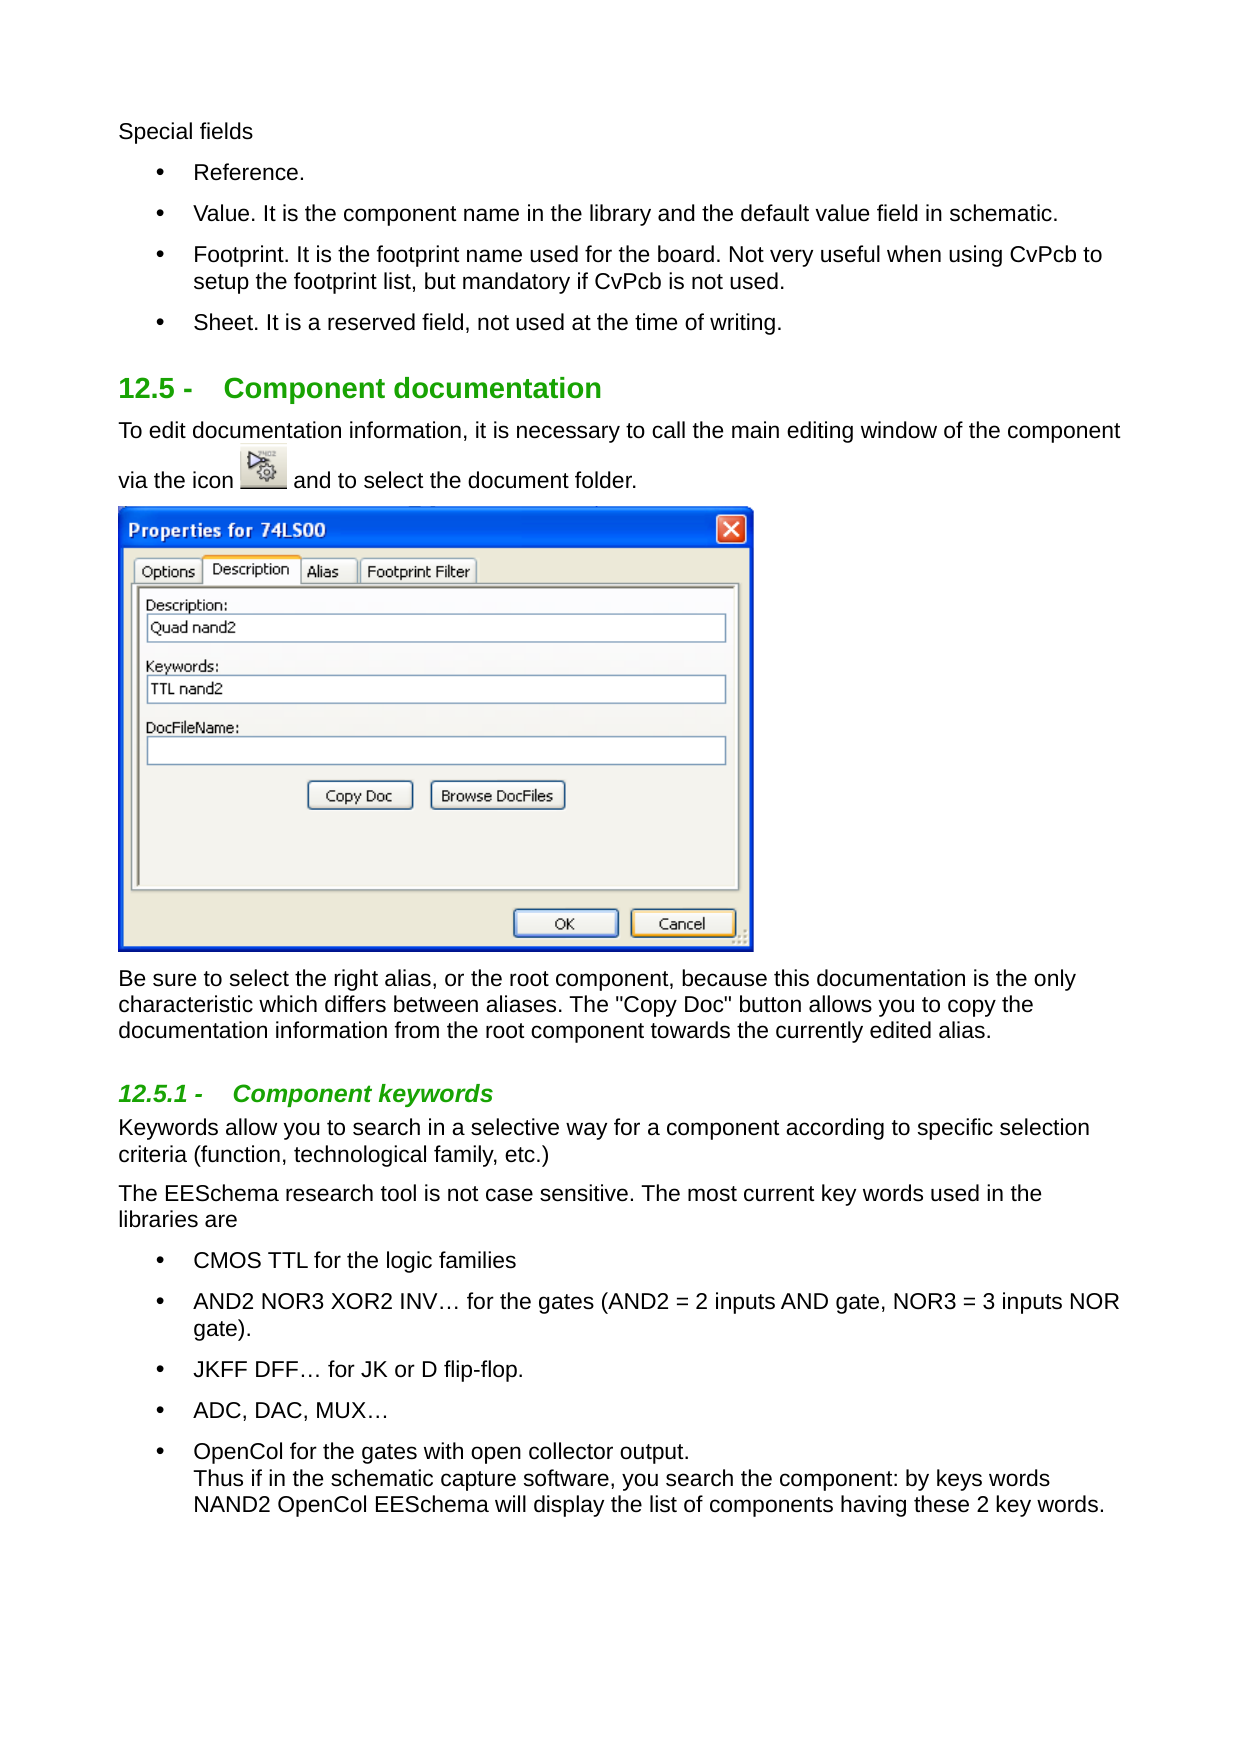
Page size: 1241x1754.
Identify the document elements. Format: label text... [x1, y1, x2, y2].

picture [118, 506, 754, 952]
picture [240, 443, 287, 489]
subtitle Component keywords [118, 1079, 1122, 1108]
list ADC, DAC, MUX… [156, 1395, 1122, 1423]
list OpenCol for the gates with open collector output. Thus if in the schematic capture software, you search the component: by keys words NAND2 OpenCol EESchema will display the list of components having these 2 key words. [156, 1436, 1122, 1517]
list Footprint. It is the footprint name used for the board. Not very useful when using CvPcb to setup the footprint list, but mandatory if CvPcb is not used. [156, 239, 1122, 294]
text Special fields [118, 118, 1122, 144]
list Value. It is the component name in the library and the default value field in schematic. [156, 198, 1122, 227]
list AND2 NOR3 XOR2 INV… for the gates (AND2 = 2 inputs AND gate, NOR3 = 3 inputs NOR gate). [156, 1286, 1122, 1341]
text Be sure to select the right alias, or the root component, because this documentation is the only characteristic which differs between aliases. The "Copy Doc" button allows you to copy the documentation information from the root component towards the currently edited alias. [118, 964, 1122, 1043]
subtitle Component documentation [118, 371, 1122, 405]
list Sheet. It is a reserved field, not used at the time of writing. [156, 307, 1122, 336]
text The EESchema research tool is not case sensitive. The most current key words used in the libraries are [118, 1179, 1122, 1232]
list Reference. [156, 157, 1122, 186]
text To edit documentation information, it is necessary to call the main editing window of the component via the icon and to select the document folder. [118, 417, 1122, 493]
list JKFF DFF… for JK or D flip-flop. [156, 1353, 1122, 1382]
list CMOS TTL for the logic families [156, 1245, 1122, 1273]
text Keywords allow you to search in a selective way for a component according to specific selection criteria (function, technological family, etc.) [118, 1114, 1122, 1167]
